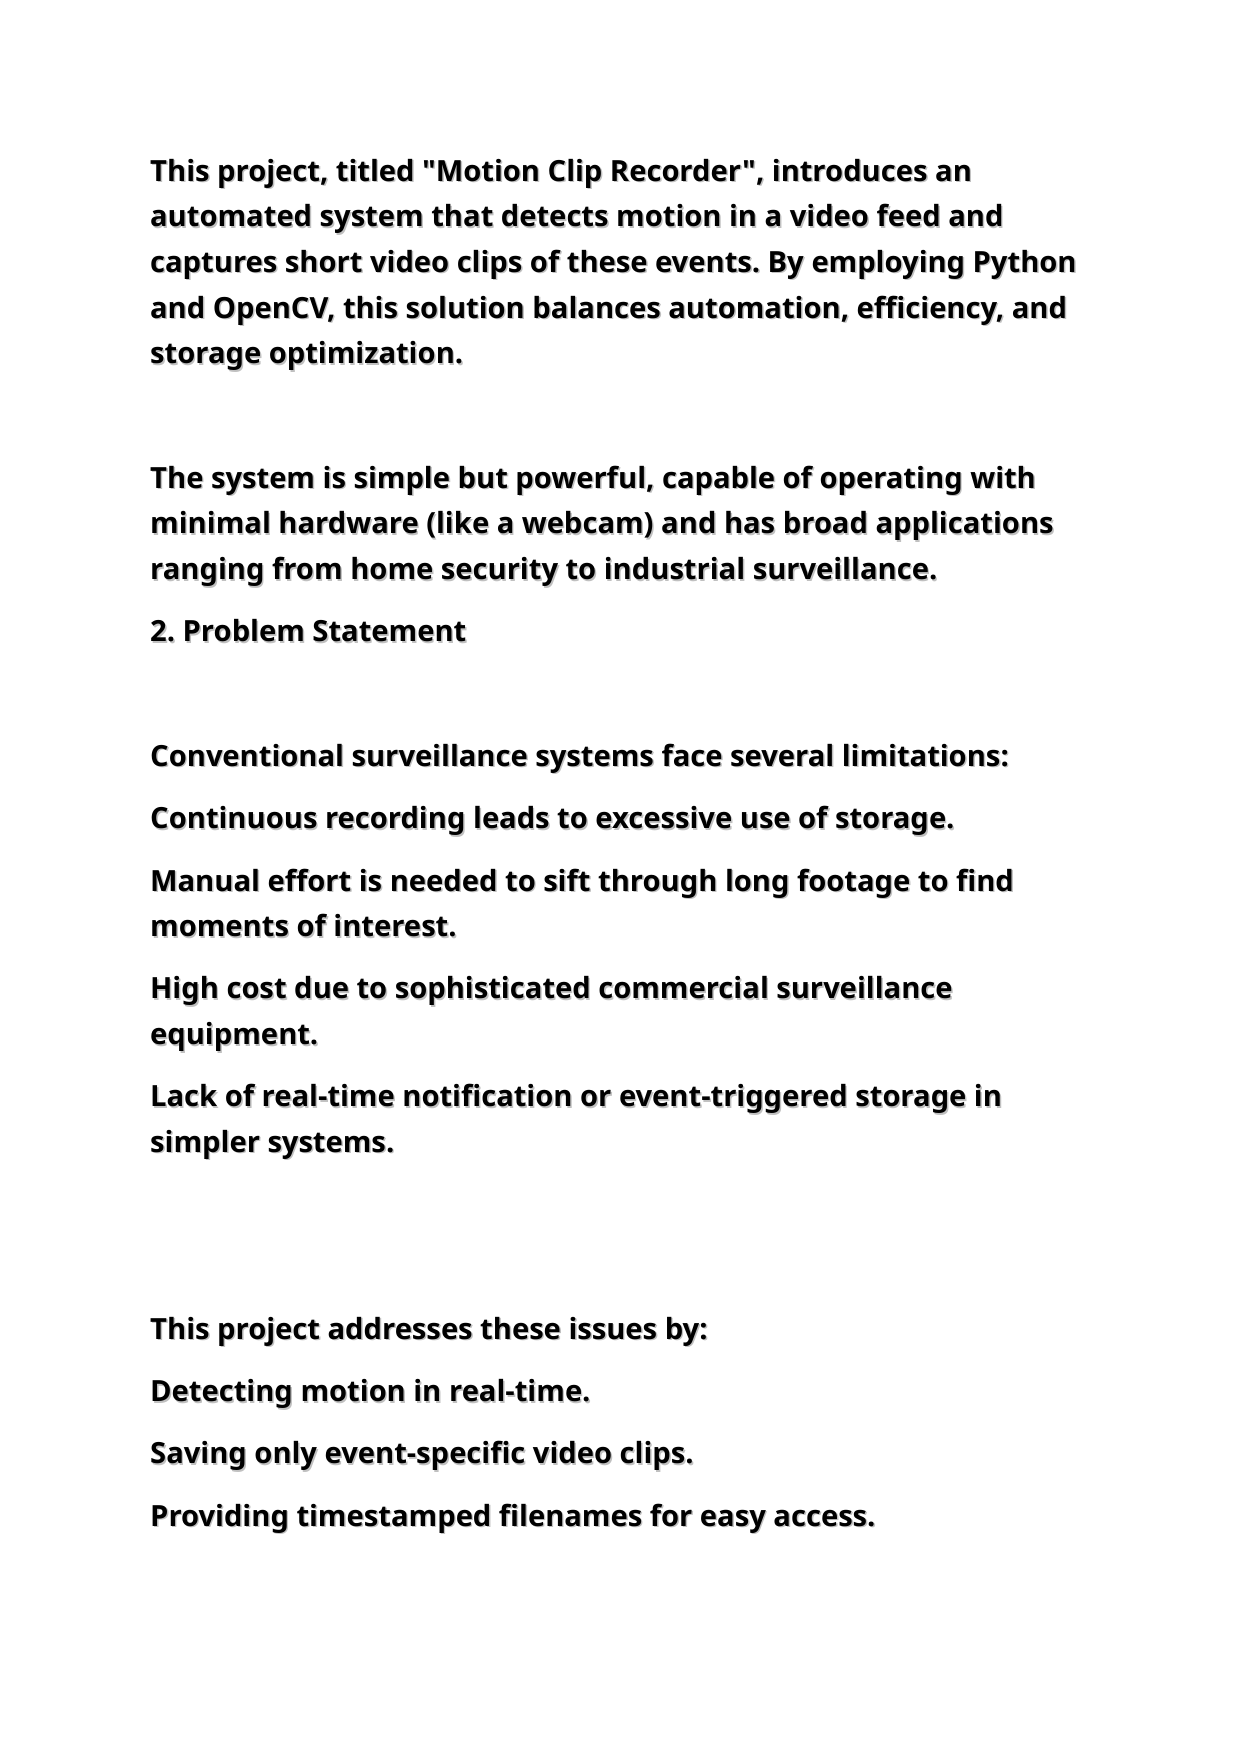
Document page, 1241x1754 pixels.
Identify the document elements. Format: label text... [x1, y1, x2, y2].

text Lack of real-time notification or event-triggered storage in simpler systems. [150, 1076, 1090, 1161]
text Manual effort is needed to sift through long footage to find moments of interest. [150, 860, 1090, 945]
text Continuous recording leads to excessive use of storage. [150, 797, 1090, 837]
text This project, titled "Motion Clip Recorder", introduces an automated system that detects motion in a video feed and captures short video clips of these events. By employing Python and OpenCV, this solution balances automation, efficiency, and storage optimization. [150, 150, 1090, 372]
text Detecting motion in real-time. [150, 1370, 1090, 1410]
text Conventional surveillance systems face several limitations: [150, 735, 1090, 775]
text High cost due to sophisticated commercial surveillance equipment. [150, 968, 1090, 1053]
text The system is simple but powerful, capable of operating with minimal hardware (like a webcam) and has broad applications ranging from home security to industrial surveillance. [150, 457, 1090, 588]
text This project addresses these issues by: [150, 1308, 1090, 1348]
text Saving only event-specific video clips. [150, 1433, 1090, 1472]
text Providing timestamped filenames for easy access. [150, 1495, 1090, 1535]
text 2. Problem Statement [150, 611, 1090, 650]
